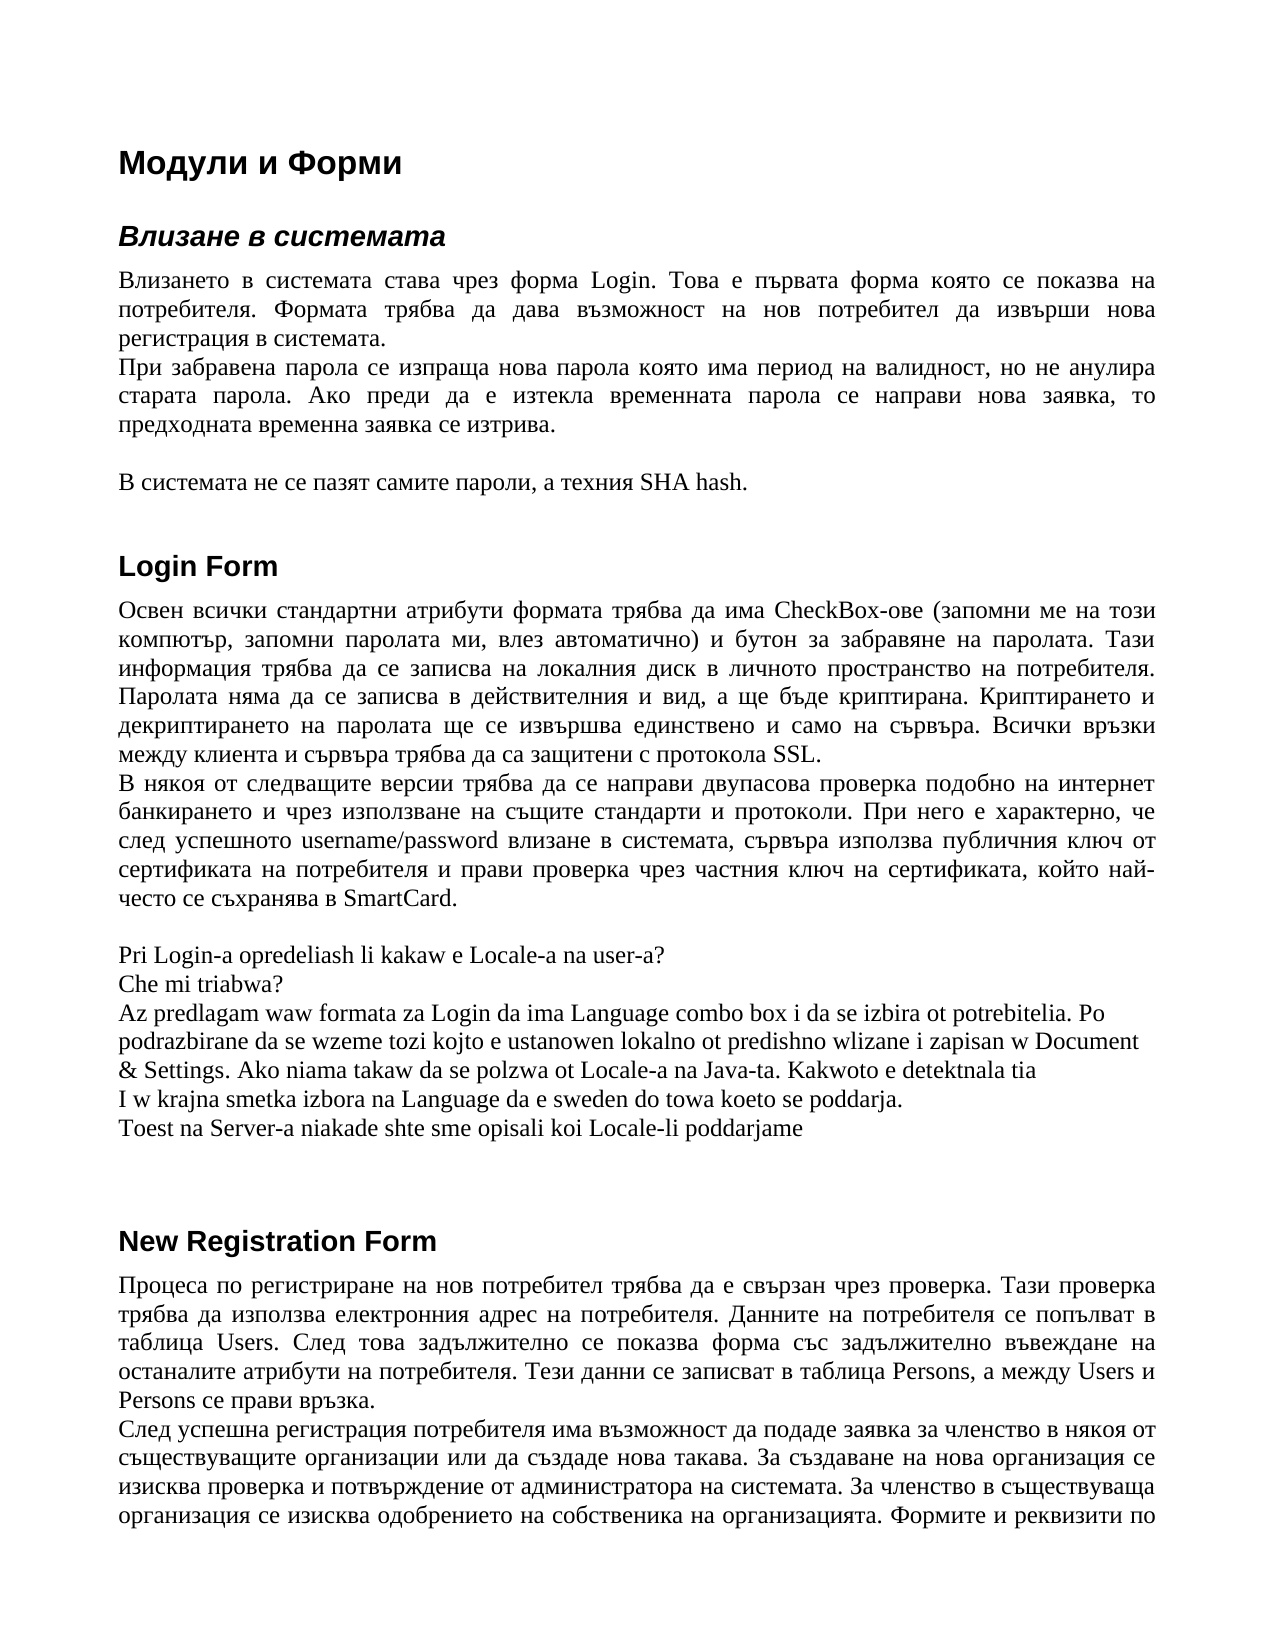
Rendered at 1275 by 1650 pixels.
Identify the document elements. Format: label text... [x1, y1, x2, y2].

text Pri Login-a opredeliash li kakaw e Locale-a na user-a? [118, 940, 1157, 969]
text Освен всички стандартни атрибути формата трябва да има CheckBox-ове (запомни ме на този компютър, запомни паролата ми, влез автоматично) и бутон за забравяне на паролата. Тази информация трябва да се записва на локалния диск в личното пространство на потребителя. Паролата няма да се записва в действителния и вид, а ще бъде криптирана. Криптирането и декриптирането на паролата ще се извършва единствено и само на сървъра. Всички връзки между клиента и сървъра трябва да са защитени с протокола SSL. [118, 595, 1157, 768]
text След успешна регистрация потребителя има възможност да подаде заявка за членство в някоя от съществуващите организации или да създаде нова такава. За създаване на нова организация се изисква проверка и потвърждение от администратора на системата. За членство в съществуваща организация се изисква одобрението на собственика на организацията. Формите и реквизити по [118, 1414, 1157, 1529]
text I w krajna smetka izbora na Language da e sweden do towa koeto se poddarja. [118, 1084, 1157, 1113]
subtitle New Registration Form [118, 1224, 1157, 1257]
subtitle Влизане в системата [118, 219, 1157, 253]
text При забравена парола се изпраща нова парола която има период на валидност, но не анулира старата парола. Ако преди да е изтекла временната парола се направи нова заявка, то предходната временна заявка се изтрива. [118, 352, 1157, 438]
text Влизането в системата става чрез форма Login. Това е първата форма която се показва на потребителя. Формата трябва да дава възможност на нов потребител да извърши нова регистрация в системата. [118, 265, 1157, 352]
text В системата не се пазят самите пароли, а техния SHA hash. [118, 467, 1157, 495]
subtitle Модули и Форми [118, 143, 1157, 182]
text Che mi triabwa? [118, 969, 1157, 998]
text В някоя от следващите версии трябва да се направи двупасова проверка подобно на интернет банкирането и чрез използване на същите стандарти и протоколи. При него е характерно, че след успешното username/password влизане в системата, сървъра използва публичния ключ от сертификата на потребителя и прави проверка чрез частния ключ на сертификата, който най-често се съхранява в SmartCard. [118, 768, 1157, 911]
text Процеса по регистриране на нов потребител трябва да е свързан чрез проверка. Тази проверка трябва да използва електронния адрес на потребителя. Данните на потребителя се попълват в таблица Users. След това задължително се показва форма със задължително въвеждане на останалите атрибути на потребителя. Тези данни се записват в таблица Persons, а между Users и Persons се прави връзка. [118, 1270, 1157, 1414]
text Toest na Server-a niakade shte sme opisali koi Locale-li poddarjame [118, 1113, 1157, 1141]
subtitle Login Form [118, 549, 1157, 583]
text Az predlagam waw formata za Login da ima Language combo box i da se izbira ot potrebitelia. Po podrazbirane da se wzeme tozi kojto e ustanowen lokalno ot predishno wlizane i zapisan w Document & Settings. Ako niama takaw da se polzwa ot Locale-a na Java-ta. Kakwoto e detektnala tia [118, 998, 1157, 1084]
